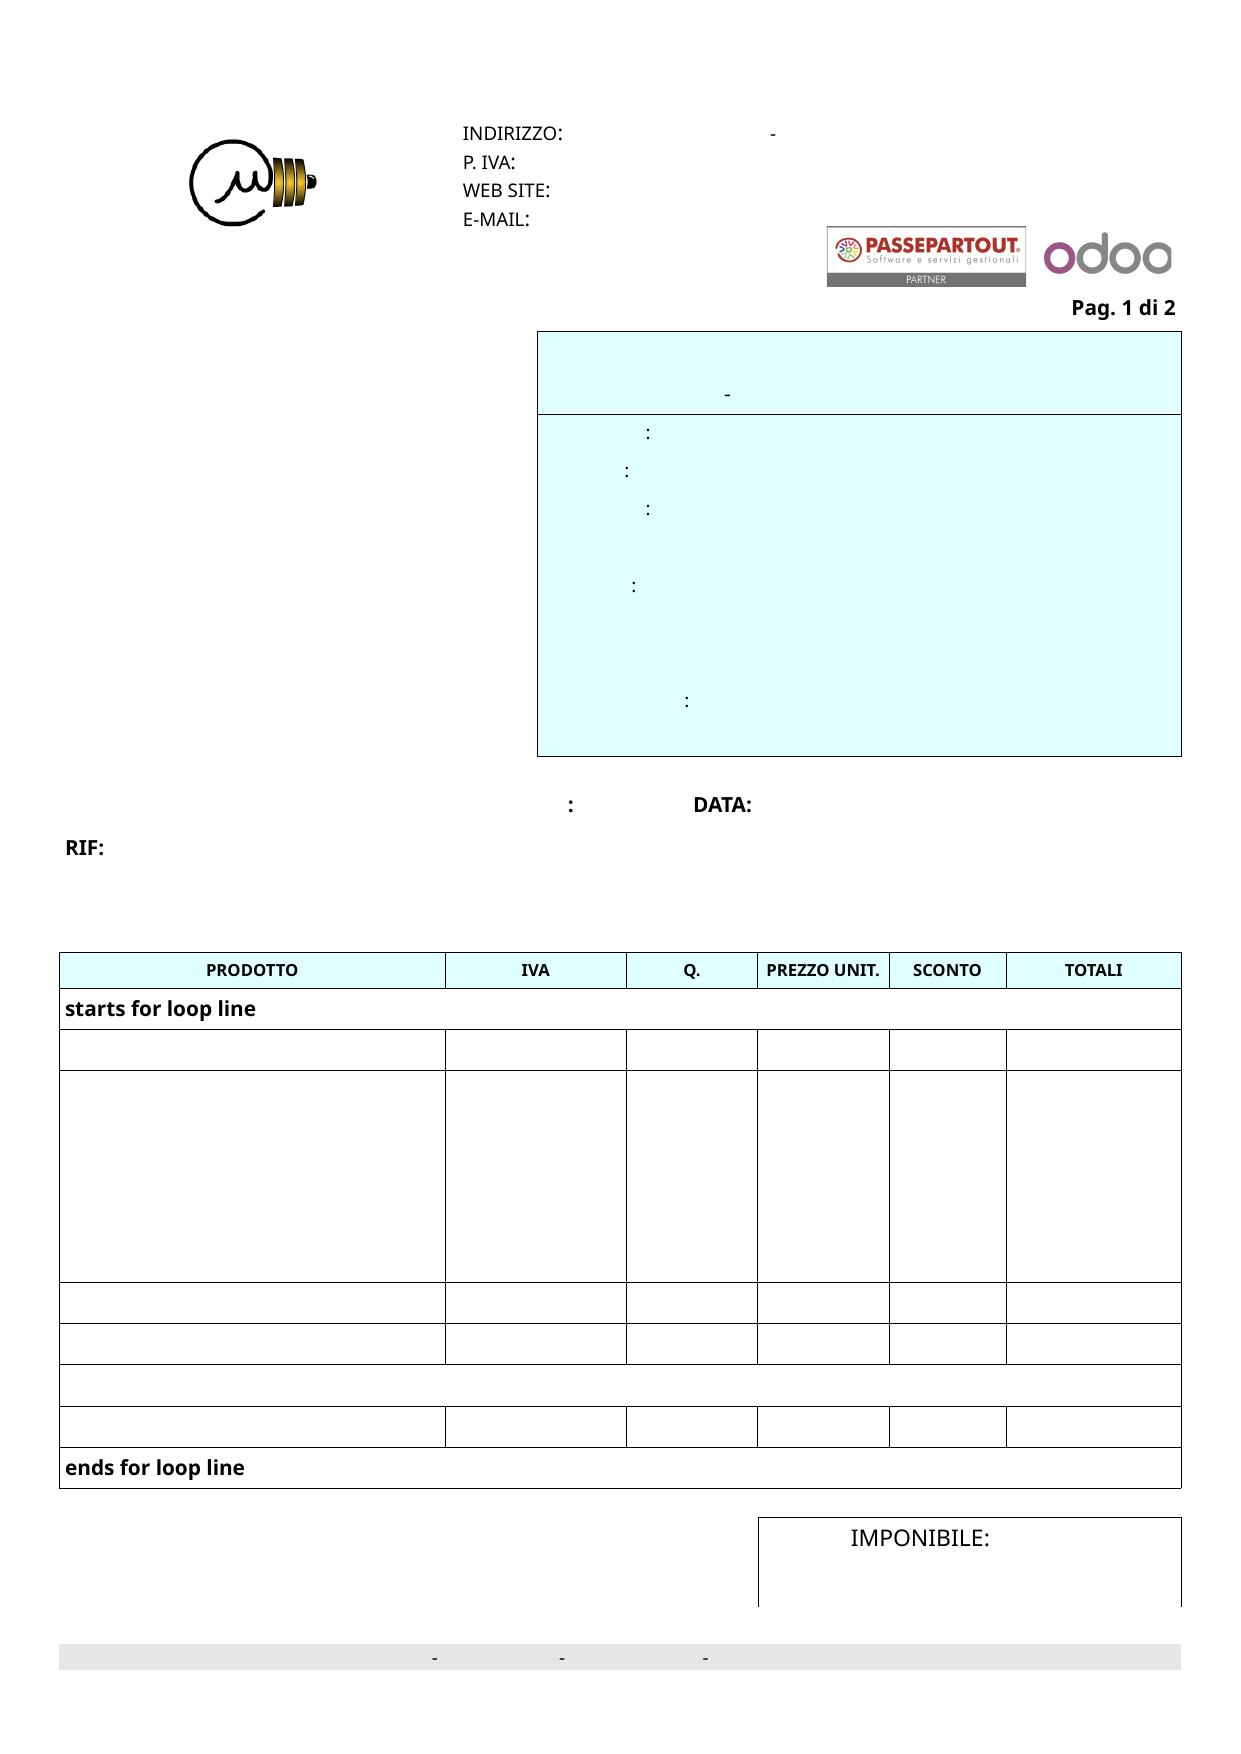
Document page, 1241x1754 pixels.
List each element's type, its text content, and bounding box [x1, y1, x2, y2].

table_cell [890, 1407, 1006, 1447]
table_cell [758, 1407, 889, 1447]
table_header IMPONIBILE: [759, 1518, 995, 1607]
table_header IVA [446, 953, 626, 988]
table_cell [890, 1283, 1006, 1323]
table_cell [890, 1324, 1006, 1364]
table_cell [1007, 1283, 1181, 1323]
table_header <formatLang(o.amount_untaxed, digits=get_digits(dp='Account'))> [995, 1518, 1181, 1607]
table_header SCONTO [890, 953, 1006, 988]
table_cell [1007, 1407, 1181, 1447]
table_header Q. [627, 953, 757, 988]
table_cell <_("Phone")>: <o.partner_id.phone> <_("Fax")>: <o.partner_id.fax> <_("E-mail")>: <o.partner_id.email> <if test="o.partner_id.vat"> <_("VAT")>: <o.partner_id.vat> </if> <if test="o.partner_id.fiscalcode"> <_("Fiscal Code")>: <o.partner_id.fiscalcode> </if> [538, 415, 1181, 756]
table_cell [890, 1030, 1006, 1070]
table_cell ends for loop line [60, 1448, 1181, 1488]
text <setLang(o.partner_id.lang or 'it_IT')> [59, 314, 1181, 331]
table_cell </if> [60, 1407, 445, 1447]
table_cell <if test="not l.product_uom_qty"> [60, 1324, 445, 1364]
table_cell </if> [60, 1283, 445, 1323]
picture [826, 226, 1027, 287]
table_cell [59, 414, 537, 756]
table_cell [446, 1283, 626, 1323]
table_cell [758, 1324, 889, 1364]
table_cell [687, 911, 1181, 952]
table_cell [627, 1030, 757, 1070]
table_cell <l.name> [60, 1071, 445, 1282]
table_cell <', '.join([lt.name or '' for lt in l.tax_id])> [446, 1071, 626, 1282]
picture [1041, 216, 1172, 285]
table_header PREZZO UNIT. [758, 953, 889, 988]
table_cell [1007, 1324, 1181, 1364]
table_header TOTALI [1007, 953, 1181, 988]
table_header <o.partner_id.name> <o.partner_id.street> - <o.partner_id.zip> <o.partner_id.city> [538, 332, 1181, 413]
table_header <"OFFERTA" if o.state in ['draft','sent'] else "ORDINE">: <o.name> RIF: <(o.user_id and o.user_id.name) or ''> [59, 783, 687, 911]
table_cell [627, 1407, 757, 1447]
table_header [59, 331, 537, 413]
table_cell [627, 1324, 757, 1364]
table_cell <formatLang(l.price_subtotal, digits=get_digits(dp='Account'))> <o.currency_id.symbol> [1007, 1071, 1181, 1282]
table_header PRODOTTO [60, 953, 445, 988]
table_cell <l.product_uom_qty> <(l.product_uos and l.product_uos.name) or ''> [627, 1071, 757, 1282]
table_cell <formatLang(l.price_unit)> <o.currency_id.symbol> [758, 1071, 889, 1282]
table_cell [446, 1324, 626, 1364]
table_cell <if test="l.product_uom_qty"> [60, 1030, 445, 1070]
table_cell [1007, 1030, 1181, 1070]
table_cell [446, 1407, 626, 1447]
table_cell starts for loop line [60, 989, 1181, 1029]
table_cell [59, 911, 687, 952]
table_cell [758, 1030, 889, 1070]
table_cell <formatLang(l.discount, digits=get_digits(dp='Account')) > [890, 1071, 1006, 1282]
table_cell [758, 1283, 889, 1323]
table_cell [446, 1030, 626, 1070]
table_cell [627, 1283, 757, 1323]
table_cell <l.name> [60, 1365, 1181, 1406]
picture [187, 138, 317, 227]
table_header DATA: <formatLang(o.date_order, date=True) if o.date_order else ""> [687, 783, 1181, 911]
